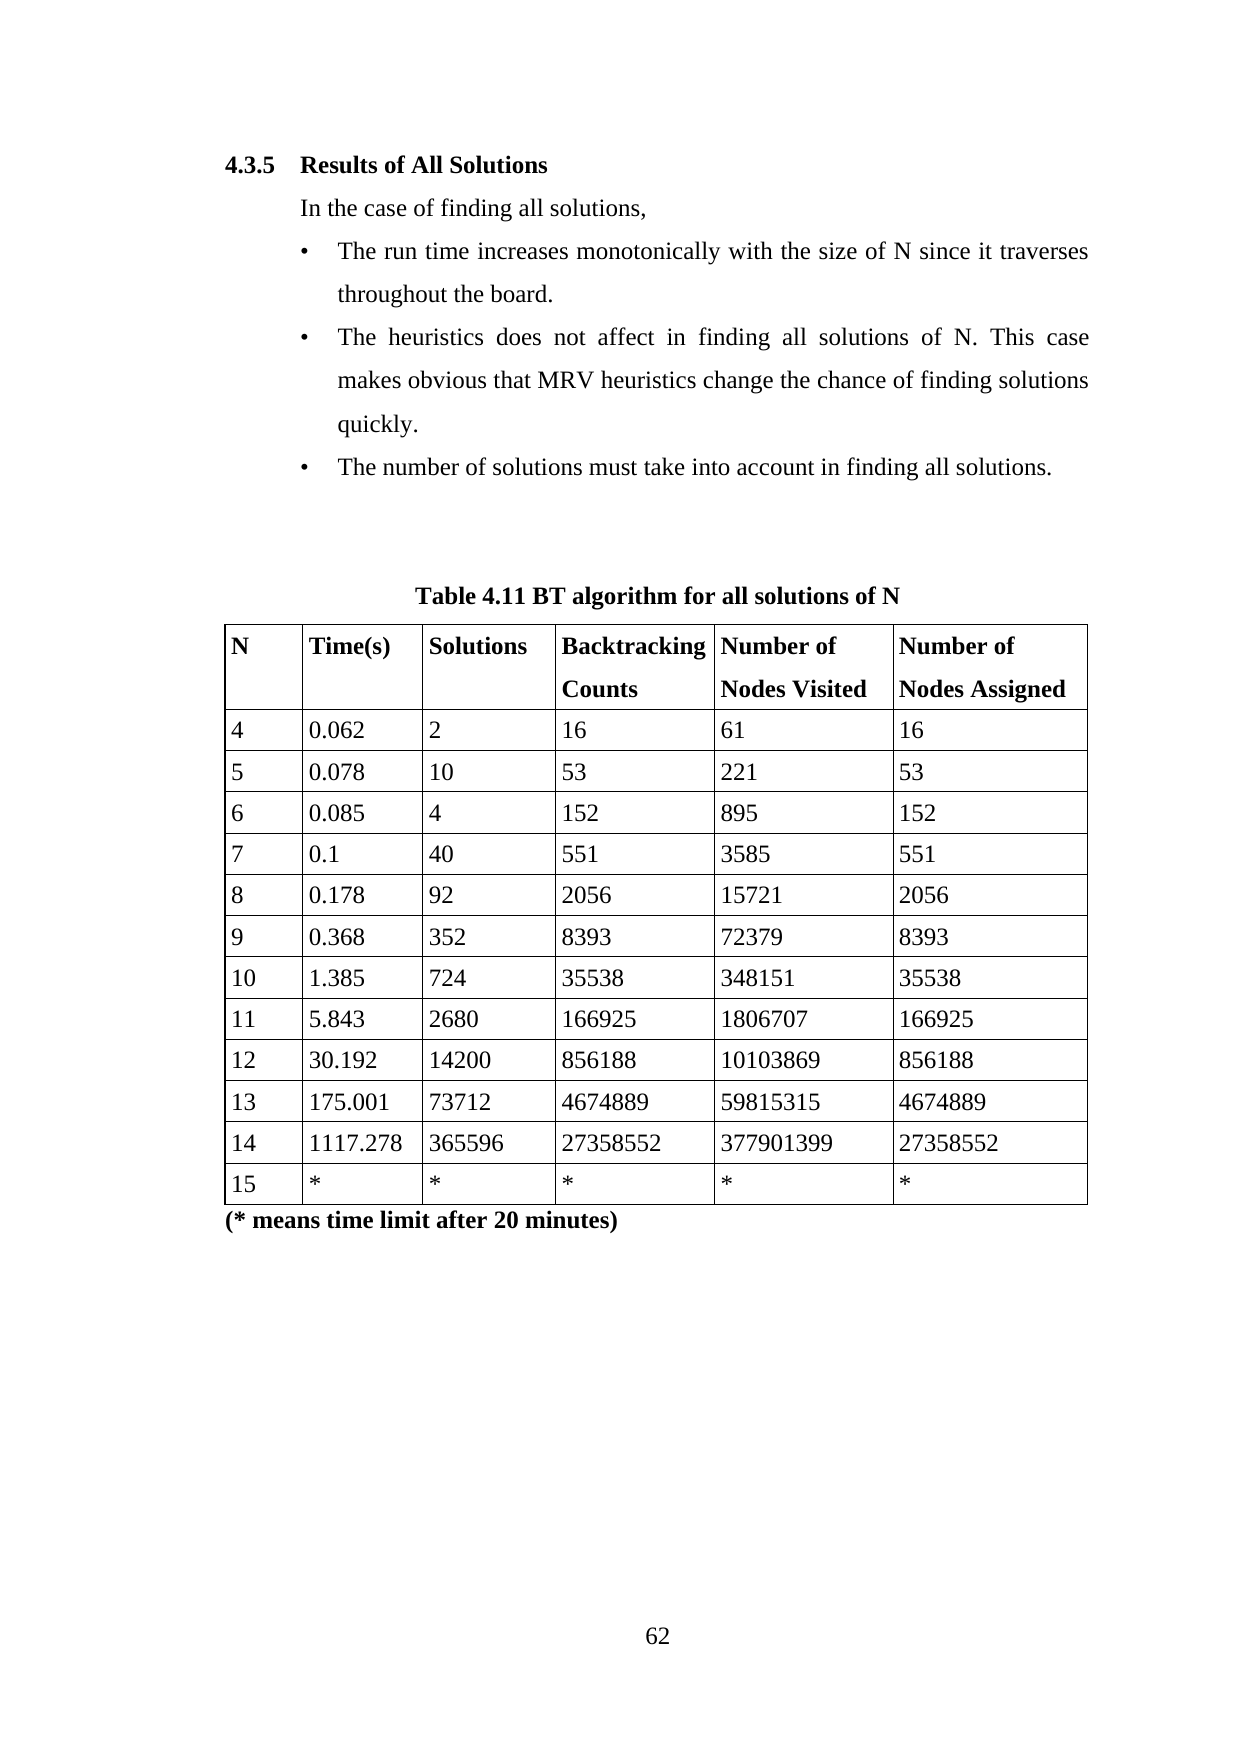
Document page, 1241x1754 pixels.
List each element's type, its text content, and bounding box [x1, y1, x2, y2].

table_cell 53 [894, 751, 1087, 791]
table_cell 1806707 [715, 999, 893, 1039]
table_cell 175.001 [303, 1081, 422, 1121]
table_cell 5.843 [303, 999, 422, 1039]
table_cell 4674889 [556, 1081, 714, 1121]
table_cell 724 [423, 957, 555, 997]
text In the case of finding all solutions, [225, 193, 1090, 222]
table_cell 13 [226, 1081, 302, 1121]
table_cell 2056 [894, 875, 1087, 915]
table_cell 14 [226, 1122, 302, 1162]
table_cell 365596 [423, 1122, 555, 1162]
table_cell 16 [894, 710, 1087, 750]
table_cell 15721 [715, 875, 893, 915]
table_cell 3585 [715, 834, 893, 874]
table_cell 53 [556, 751, 714, 791]
table_cell 9 [226, 916, 302, 956]
table_cell 10 [423, 751, 555, 791]
table_header Number of Nodes Visited [715, 625, 893, 709]
table_header Backtracking Counts [556, 625, 714, 709]
table_cell 152 [556, 792, 714, 832]
table_cell 856188 [894, 1040, 1087, 1080]
list The run time increases monotonically with the size of N since it traverses throughout the board. [300, 236, 1090, 308]
table_cell 6 [226, 792, 302, 832]
table_cell 895 [715, 792, 893, 832]
table_cell 61 [715, 710, 893, 750]
table_cell 59815315 [715, 1081, 893, 1121]
table_cell 14200 [423, 1040, 555, 1080]
table_cell 7 [226, 834, 302, 874]
table_cell 40 [423, 834, 555, 874]
table_header N [226, 625, 302, 709]
table_cell 0.078 [303, 751, 422, 791]
table_cell 35538 [894, 957, 1087, 997]
table_cell 0.1 [303, 834, 422, 874]
table_cell 352 [423, 916, 555, 956]
table_cell 377901399 [715, 1122, 893, 1162]
table_cell * [423, 1164, 555, 1204]
table_cell 551 [894, 834, 1087, 874]
table_cell 16 [556, 710, 714, 750]
text (* means time limit after 20 minutes) [225, 1205, 1090, 1233]
table_cell 4 [423, 792, 555, 832]
table_cell 4674889 [894, 1081, 1087, 1121]
table_header Time(s) [303, 625, 422, 709]
table_cell 348151 [715, 957, 893, 997]
table_cell 221 [715, 751, 893, 791]
list The number of solutions must take into account in finding all solutions. [300, 452, 1090, 481]
table_cell 5 [226, 751, 302, 791]
table_cell 0.178 [303, 875, 422, 915]
table_cell 166925 [894, 999, 1087, 1039]
list The heuristics does not affect in finding all solutions of N. This case makes obvious that MRV heuristics change the chance of finding solutions quickly. [300, 322, 1090, 437]
table_header Number of Nodes Assigned [894, 625, 1087, 709]
table_cell 0.368 [303, 916, 422, 956]
table_cell 1117.278 [303, 1122, 422, 1162]
table_cell 73712 [423, 1081, 555, 1121]
text Table 4.11 BT algorithm for all solutions of N [225, 581, 1090, 610]
table_cell 551 [556, 834, 714, 874]
table_cell * [556, 1164, 714, 1204]
table_cell 0.062 [303, 710, 422, 750]
table_cell 27358552 [556, 1122, 714, 1162]
table_cell 11 [226, 999, 302, 1039]
table_cell * [303, 1164, 422, 1204]
table_header Solutions [423, 625, 555, 709]
table_cell 1.385 [303, 957, 422, 997]
table_cell 4 [226, 710, 302, 750]
table_cell 8 [226, 875, 302, 915]
table_cell 15 [226, 1164, 302, 1204]
text 4.3.5 Results of All Solutions [225, 150, 1090, 179]
table_cell 72379 [715, 916, 893, 956]
table_cell 166925 [556, 999, 714, 1039]
table_cell * [715, 1164, 893, 1204]
table_cell 2056 [556, 875, 714, 915]
table_cell 10103869 [715, 1040, 893, 1080]
table_cell 856188 [556, 1040, 714, 1080]
table_cell 30.192 [303, 1040, 422, 1080]
table_cell 35538 [556, 957, 714, 997]
table_cell 92 [423, 875, 555, 915]
table_cell 0.085 [303, 792, 422, 832]
table_cell 2680 [423, 999, 555, 1039]
table_cell 10 [226, 957, 302, 997]
table_cell 12 [226, 1040, 302, 1080]
table_cell 8393 [556, 916, 714, 956]
table_cell 152 [894, 792, 1087, 832]
table_cell 27358552 [894, 1122, 1087, 1162]
table_cell * [894, 1164, 1087, 1204]
table_cell 8393 [894, 916, 1087, 956]
table_cell 2 [423, 710, 555, 750]
